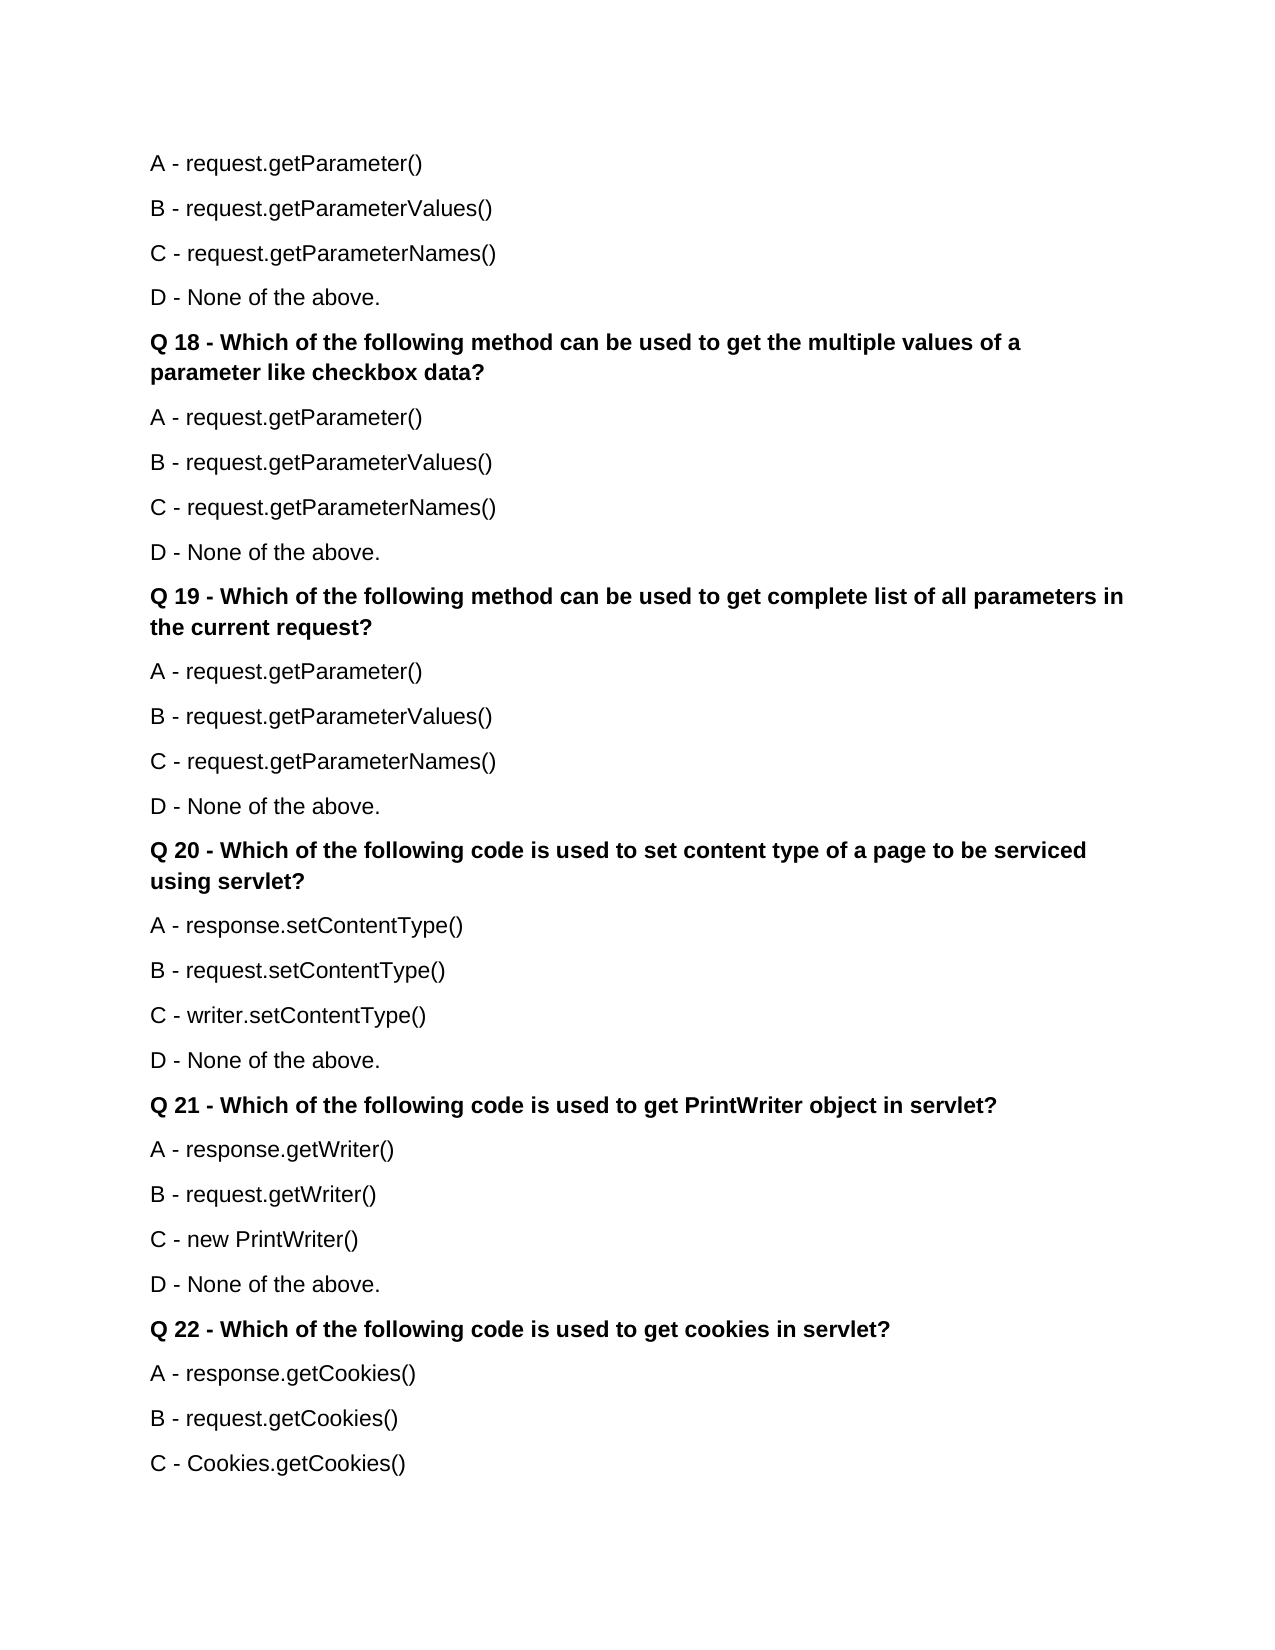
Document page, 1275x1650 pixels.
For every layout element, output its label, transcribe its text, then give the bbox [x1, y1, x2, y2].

text D - None of the above. [150, 284, 1125, 311]
text Q 20 - Which of the following code is used to set content type of a page to be serviced using servlet? [150, 837, 1125, 894]
text Q 19 - Which of the following method can be used to get complete list of all parameters in the current request? [150, 583, 1125, 640]
text C - request.getParameterNames() [150, 239, 1125, 266]
text B - request.getWriter() [150, 1181, 1125, 1208]
text A - request.getParameter() [150, 658, 1125, 685]
text A - response.getCookies() [150, 1360, 1125, 1387]
text B - request.getParameterValues() [150, 703, 1125, 729]
text B - request.getParameterValues() [150, 449, 1125, 475]
text C - writer.setContentType() [150, 1002, 1125, 1028]
text D - None of the above. [150, 1271, 1125, 1297]
text A - request.getParameter() [150, 404, 1125, 431]
text C - request.getParameterNames() [150, 494, 1125, 520]
text B - request.getParameterValues() [150, 195, 1125, 221]
text C - Cookies.getCookies() [150, 1450, 1125, 1476]
text D - None of the above. [150, 793, 1125, 819]
text A - response.setContentType() [150, 912, 1125, 939]
text Q 21 - Which of the following code is used to get PrintWriter object in servlet? [150, 1092, 1125, 1118]
text C - request.getParameterNames() [150, 748, 1125, 774]
text Q 18 - Which of the following method can be used to get the multiple values of a parameter like checkbox data? [150, 329, 1125, 386]
text B - request.getCookies() [150, 1405, 1125, 1432]
text D - None of the above. [150, 538, 1125, 565]
text Q 22 - Which of the following code is used to get cookies in servlet? [150, 1316, 1125, 1342]
text D - None of the above. [150, 1047, 1125, 1073]
text B - request.setContentType() [150, 957, 1125, 984]
text C - new PrintWriter() [150, 1226, 1125, 1252]
text A - response.getWriter() [150, 1136, 1125, 1163]
text A - request.getParameter() [150, 150, 1125, 176]
